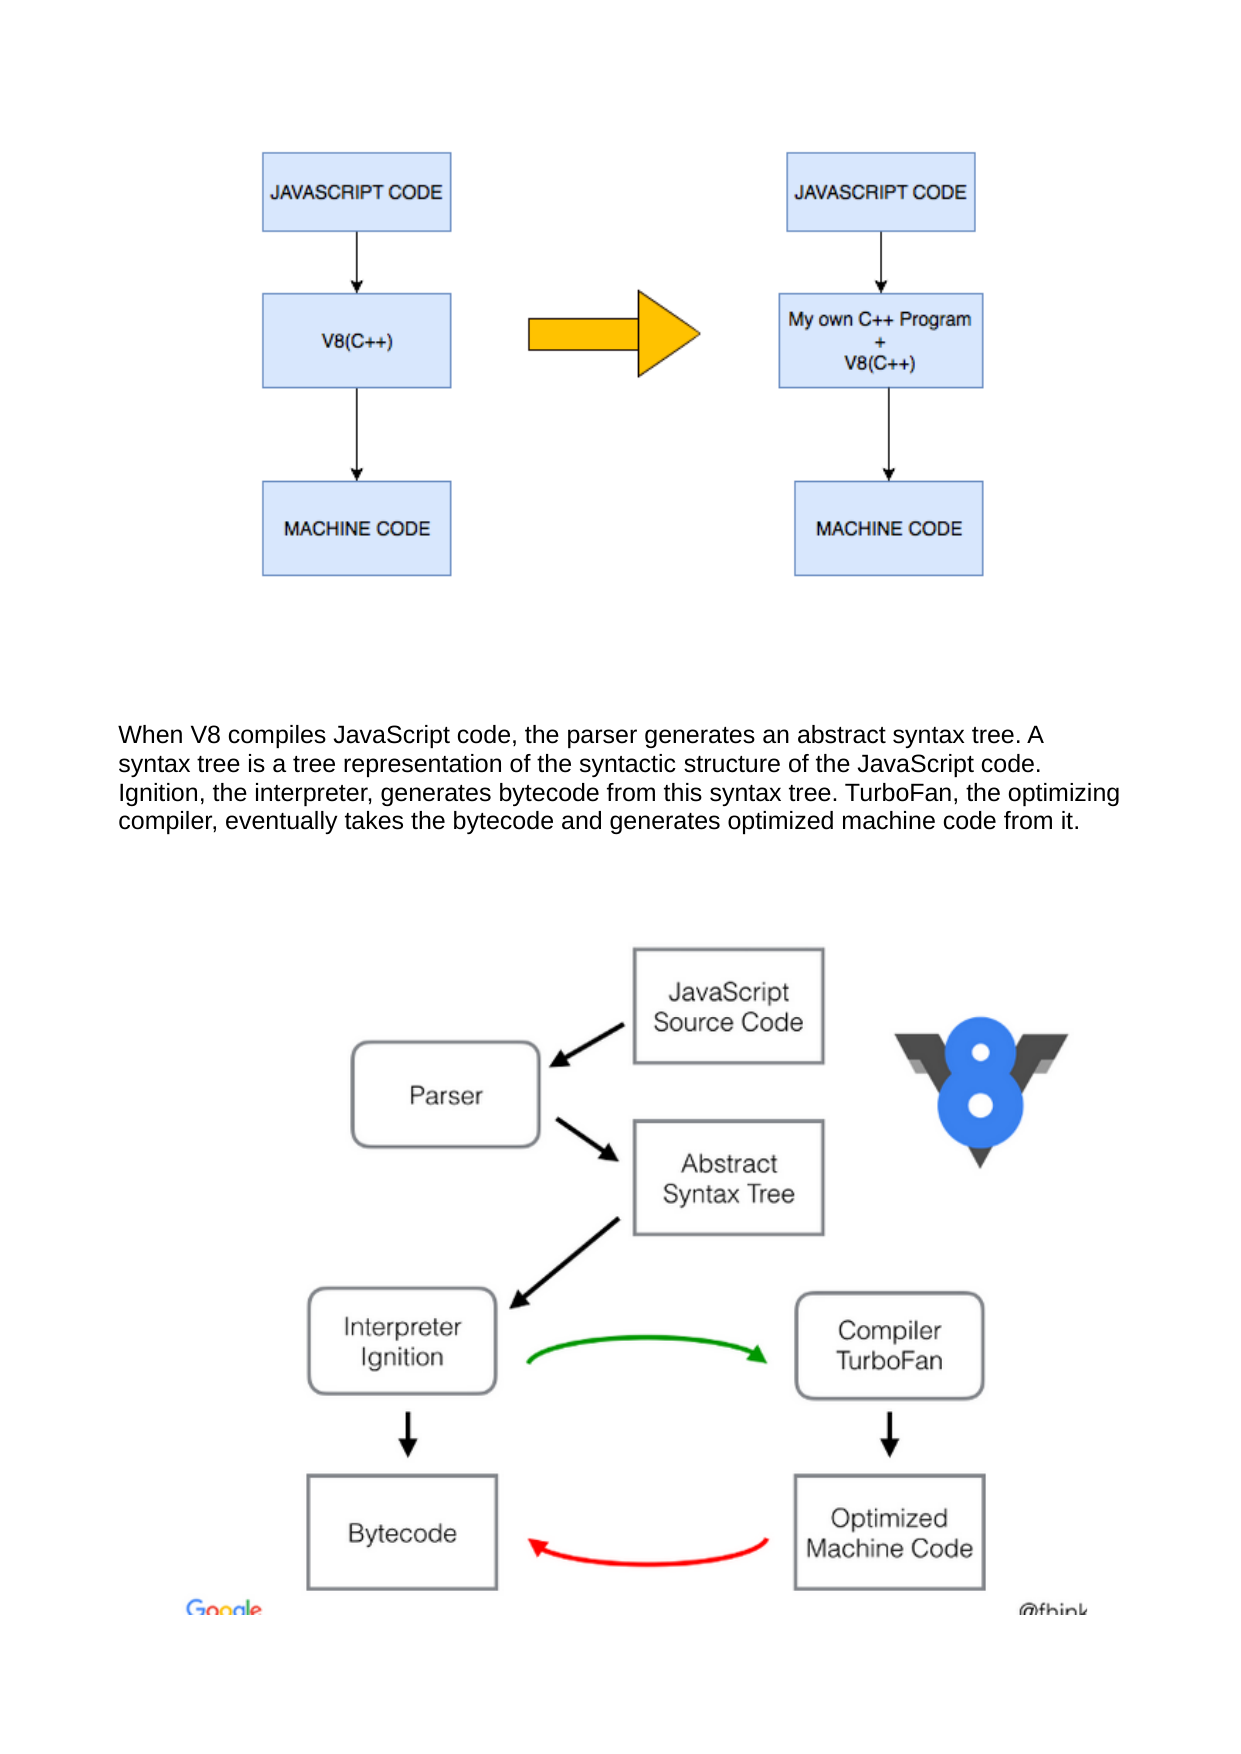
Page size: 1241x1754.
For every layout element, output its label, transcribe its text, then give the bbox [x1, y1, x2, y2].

text When V8 compiles JavaScript code, the parser generates an abstract syntax tree. A syntax tree is a tree representation of the syntactic structure of the JavaScript code. Ignition, the interpreter, generates bytecode from this syntax tree. TurboFan, the optimizing compiler, eventually takes the bytecode and generates optimized machine code from it. [118, 720, 1122, 835]
picture [118, 863, 1088, 1615]
picture [228, 118, 1012, 639]
